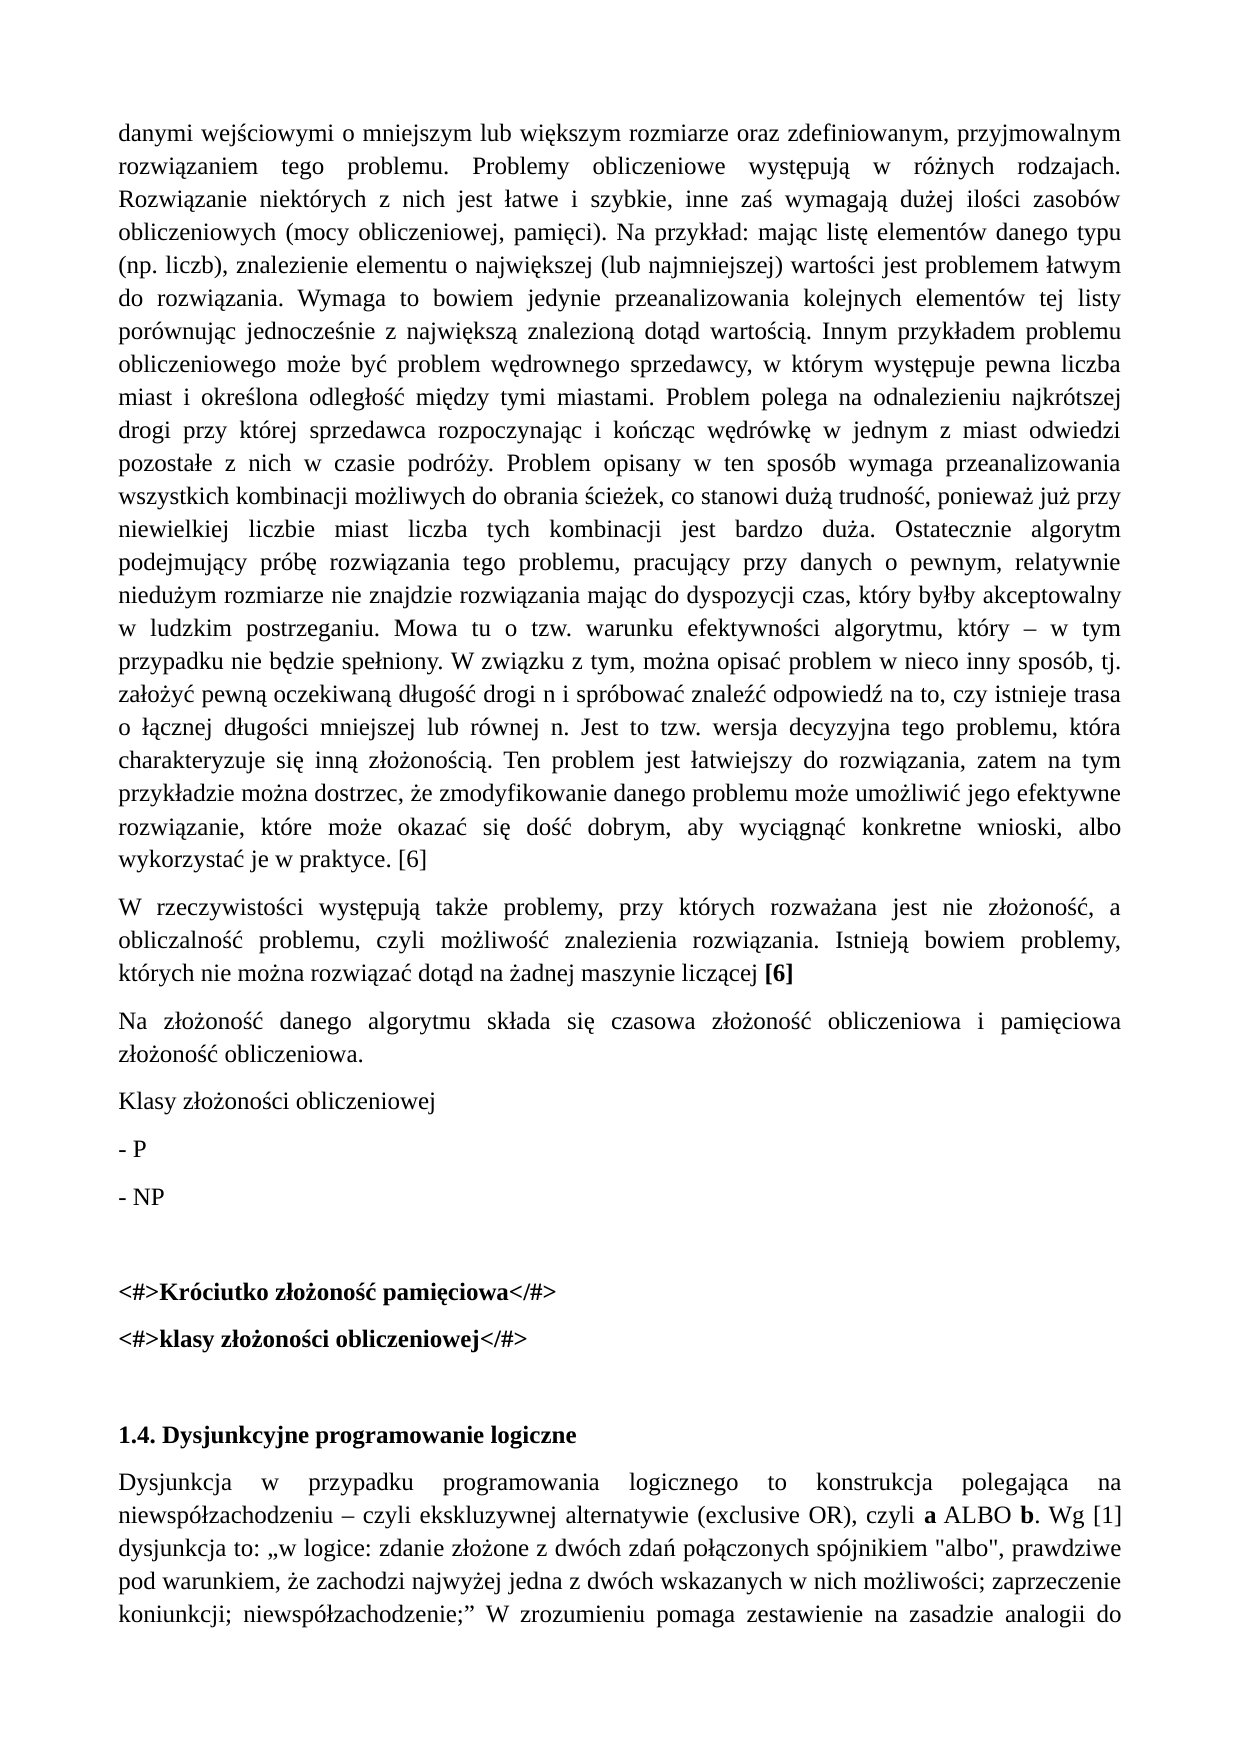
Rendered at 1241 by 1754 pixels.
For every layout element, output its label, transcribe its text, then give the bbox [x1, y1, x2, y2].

text Dysjunkcja w przypadku programowania logicznego to konstrukcja polegająca na niewspółzachodzeniu – czyli ekskluzywnej alternatywie (exclusive OR), czyli a ALBO b. Wg [1] dysjunkcja to: „w logice: zdanie złożone z dwóch zdań połączonych spójnikiem "albo", prawdziwe pod warunkiem, że zachodzi najwyżej jedna z dwóch wskazanych w nich możliwości; zaprzeczenie koniunkcji; niewspółzachodzenie;” W zrozumieniu pomaga zestawienie na zasadzie analogii do [118, 1467, 1122, 1628]
text Na złożoność danego algorytmu składa się czasowa złożoność obliczeniowa i pamięciowa złożoność obliczeniowa. [118, 1006, 1122, 1068]
text <#>Króciutko złożoność pamięciowa</#> [118, 1277, 1122, 1306]
text - P [118, 1134, 1122, 1163]
text - NP [118, 1182, 1122, 1210]
text Klasy złożoności obliczeniowej [118, 1086, 1122, 1115]
text danymi wejściowymi o mniejszym lub większym rozmiarze oraz zdefiniowanym, przyjmowalnym rozwiązaniem tego problemu. Problemy obliczeniowe występują w różnych rodzajach. Rozwiązanie niektórych z nich jest łatwe i szybkie, inne zaś wymagają dużej ilości zasobów obliczeniowych (mocy obliczeniowej, pamięci). Na przykład: mając listę elementów danego typu (np. liczb), znalezienie elementu o największej (lub najmniejszej) wartości jest problemem łatwym do rozwiązania. Wymaga to bowiem jedynie przeanalizowania kolejnych elementów tej listy porównując jednocześnie z największą znalezioną dotąd wartością. Innym przykładem problemu obliczeniowego może być problem wędrownego sprzedawcy, w którym występuje pewna liczba miast i określona odległość między tymi miastami. Problem polega na odnalezieniu najkrótszej drogi przy której sprzedawca rozpoczynając i kończąc wędrówkę w jednym z miast odwiedzi pozostałe z nich w czasie podróży. Problem opisany w ten sposób wymaga przeanalizowania wszystkich kombinacji możliwych do obrania ścieżek, co stanowi dużą trudność, ponieważ już przy niewielkiej liczbie miast liczba tych kombinacji jest bardzo duża. Ostatecznie algorytm podejmujący próbę rozwiązania tego problemu, pracujący przy danych o pewnym, relatywnie niedużym rozmiarze nie znajdzie rozwiązania mając do dyspozycji czas, który byłby akceptowalny w ludzkim postrzeganiu. Mowa tu o tzw. warunku efektywności algorytmu, który – w tym przypadku nie będzie spełniony. W związku z tym, można opisać problem w nieco inny sposób, tj. założyć pewną oczekiwaną długość drogi n i spróbować znaleźć odpowiedź na to, czy istnieje trasa o łącznej długości mniejszej lub równej n. Jest to tzw. wersja decyzyjna tego problemu, która charakteryzuje się inną złożonością. Ten problem jest łatwiejszy do rozwiązania, zatem na tym przykładzie można dostrzec, że zmodyfikowanie danego problemu może umożliwić jego efektywne rozwiązanie, które może okazać się dość dobrym, aby wyciągnąć konkretne wnioski, albo wykorzystać je w praktyce. [6] [118, 118, 1122, 873]
text 1.4. Dysjunkcyjne programowanie logiczne [118, 1420, 1122, 1448]
text <#>klasy złożoności obliczeniowej</#> [118, 1324, 1122, 1353]
text W rzeczywistości występują także problemy, przy których rozważana jest nie złożoność, a obliczalność problemu, czyli możliwość znalezienia rozwiązania. Istnieją bowiem problemy, których nie można rozwiązać dotąd na żadnej maszynie liczącej [6] [118, 892, 1122, 987]
